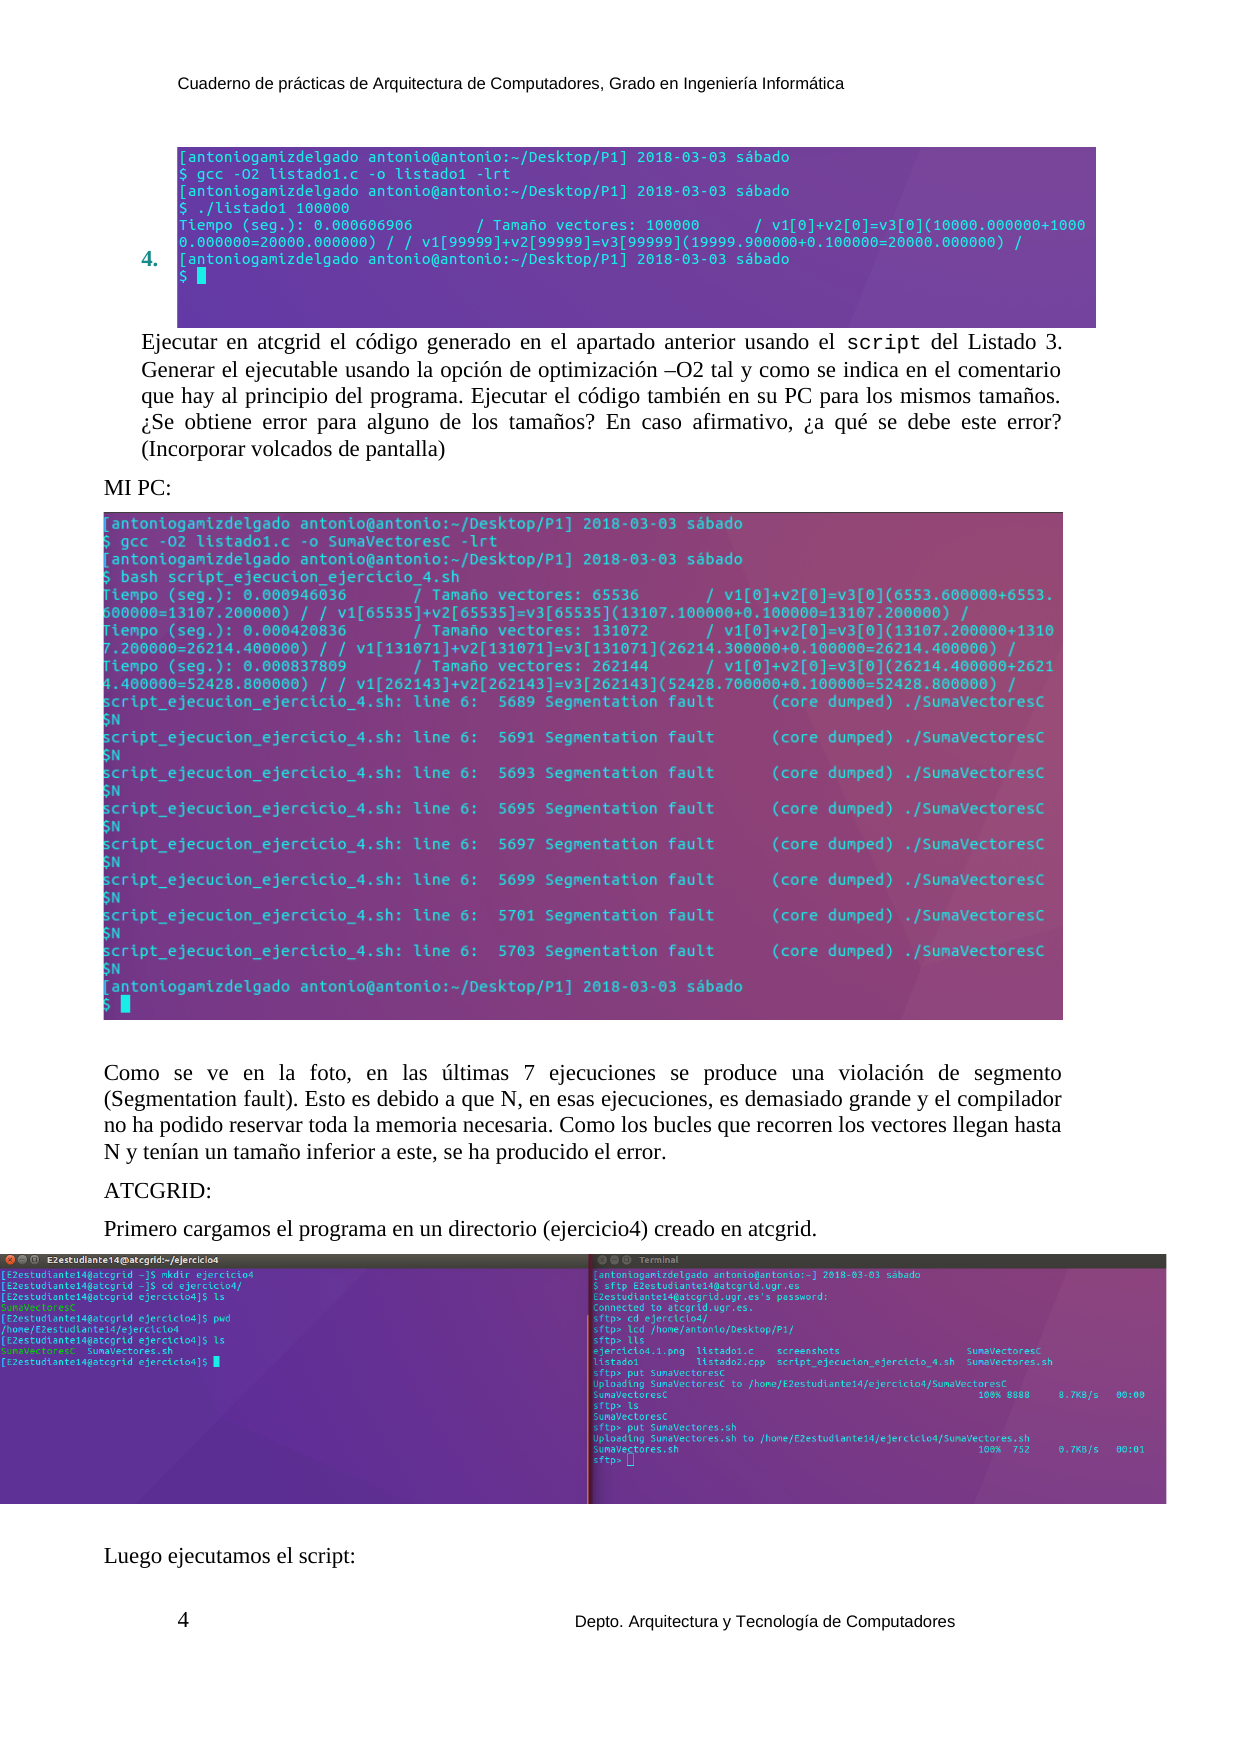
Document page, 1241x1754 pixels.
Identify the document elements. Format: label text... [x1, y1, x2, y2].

list Luego ejecutamos el script: [103, 1542, 1063, 1568]
list Primero cargamos el programa en un directorio (ejercicio4) creado en atcgrid. [103, 1216, 1063, 1242]
picture [177, 147, 1096, 328]
picture [0, 1254, 1167, 1504]
list MI PC: [103, 473, 1063, 500]
list 4. Ejecutar en atcgrid el código generado en el apartado anterior usando el script del Listado 3. Generar el ejecutable usando la opción de optimización –O2 tal y como se indica en el comentario que hay al principio del programa. Ejecutar el código también en su PC para los mismos tamaños. ¿Se obtiene error para alguno de los tamaños? En caso afirmativo, ¿a qué se debe este error? (Incorporar volcados de pantalla) [103, 245, 1063, 461]
picture [103, 512, 1063, 1020]
list ATCGRID: [103, 1177, 1063, 1203]
list Como se ve en la foto, en las últimas 7 ejecuciones se produce una violación de segmento (Segmentation fault). Esto es debido a que N, en esas ejecuciones, es demasiado grande y el compilador no ha podido reservar toda la memoria necesaria. Como los bucles que recorren los vectores llegan hasta N y tenían un tamaño inferior a este, se ha producido el error. [103, 1059, 1063, 1164]
